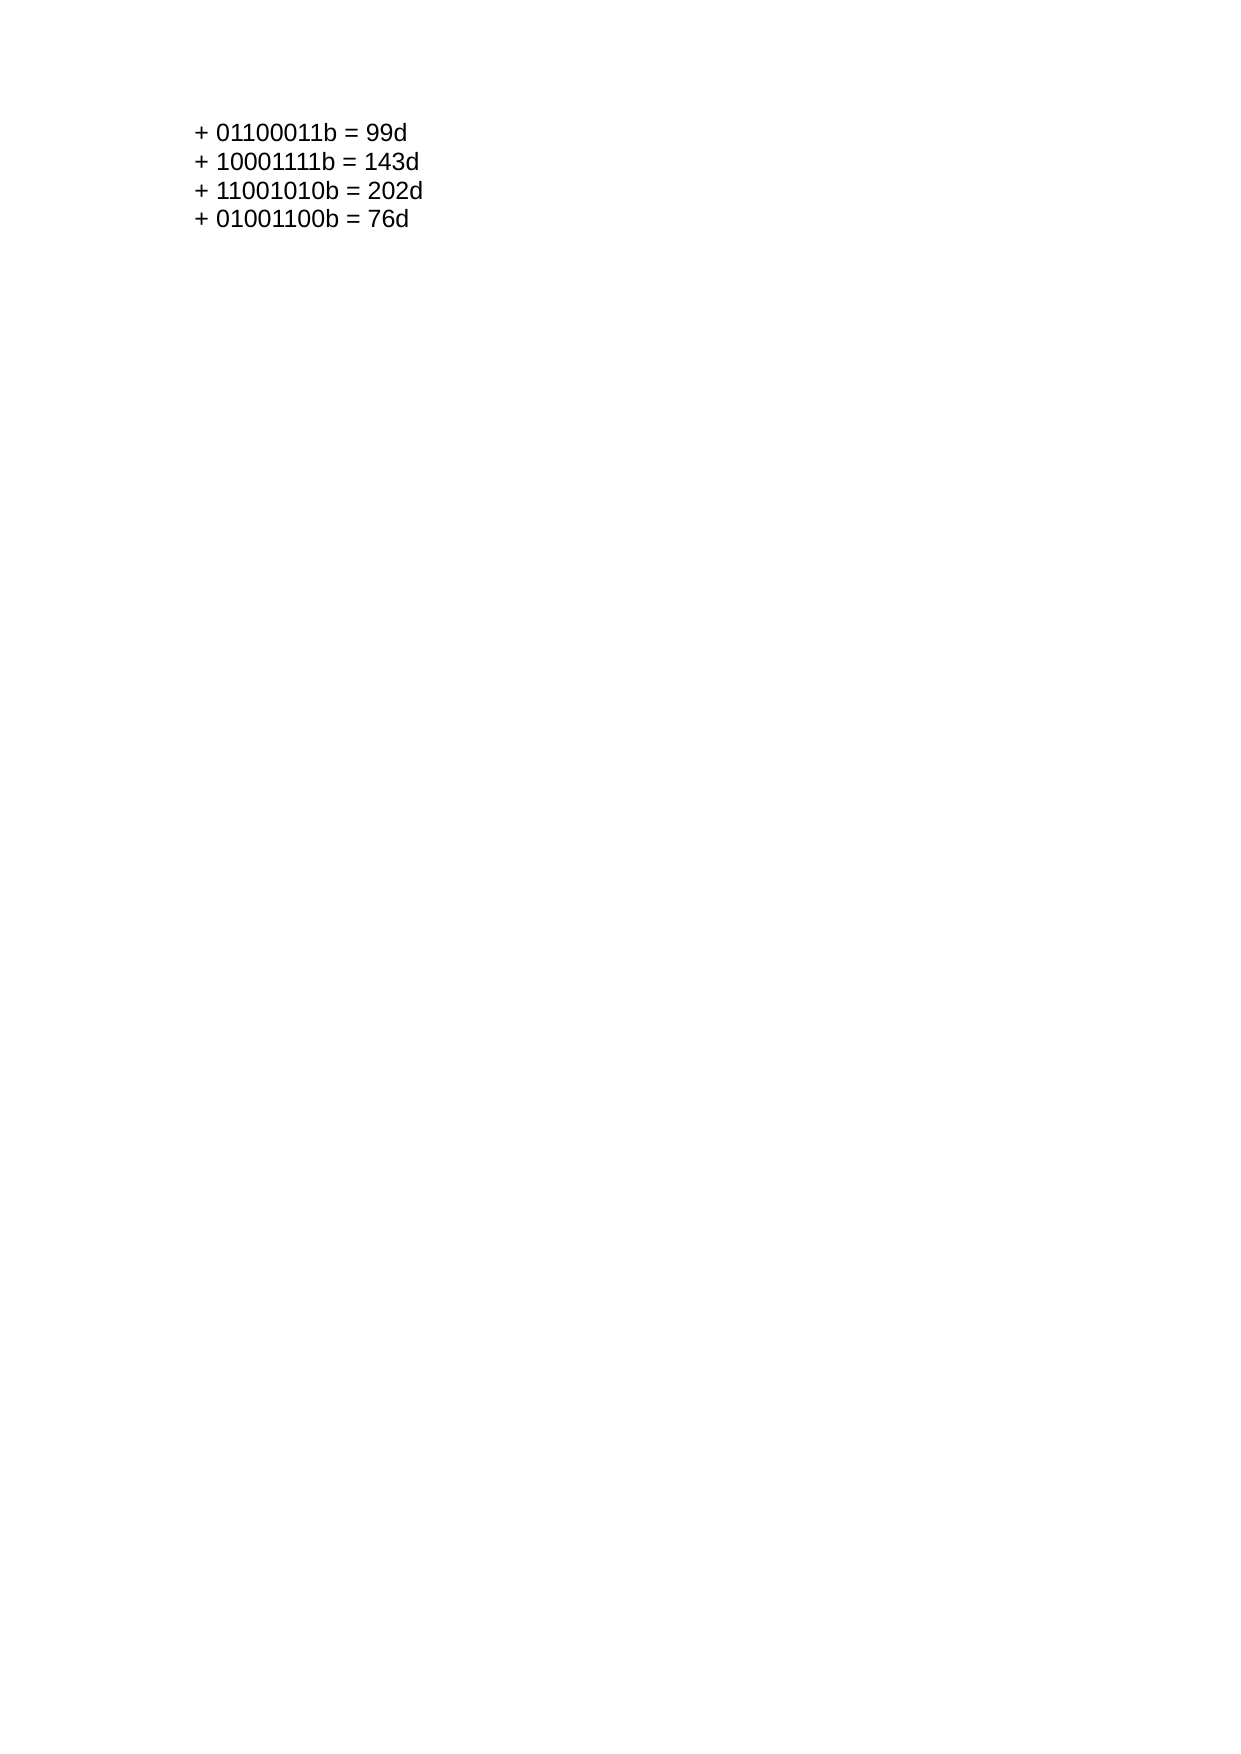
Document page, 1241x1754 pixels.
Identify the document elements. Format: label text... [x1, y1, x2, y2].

text + 11001010b = 202d [118, 176, 1122, 204]
text + 10001111b = 143d [118, 147, 1122, 176]
text + 01100011b = 99d [118, 118, 1122, 147]
text + 01001100b = 76d [118, 204, 1122, 233]
